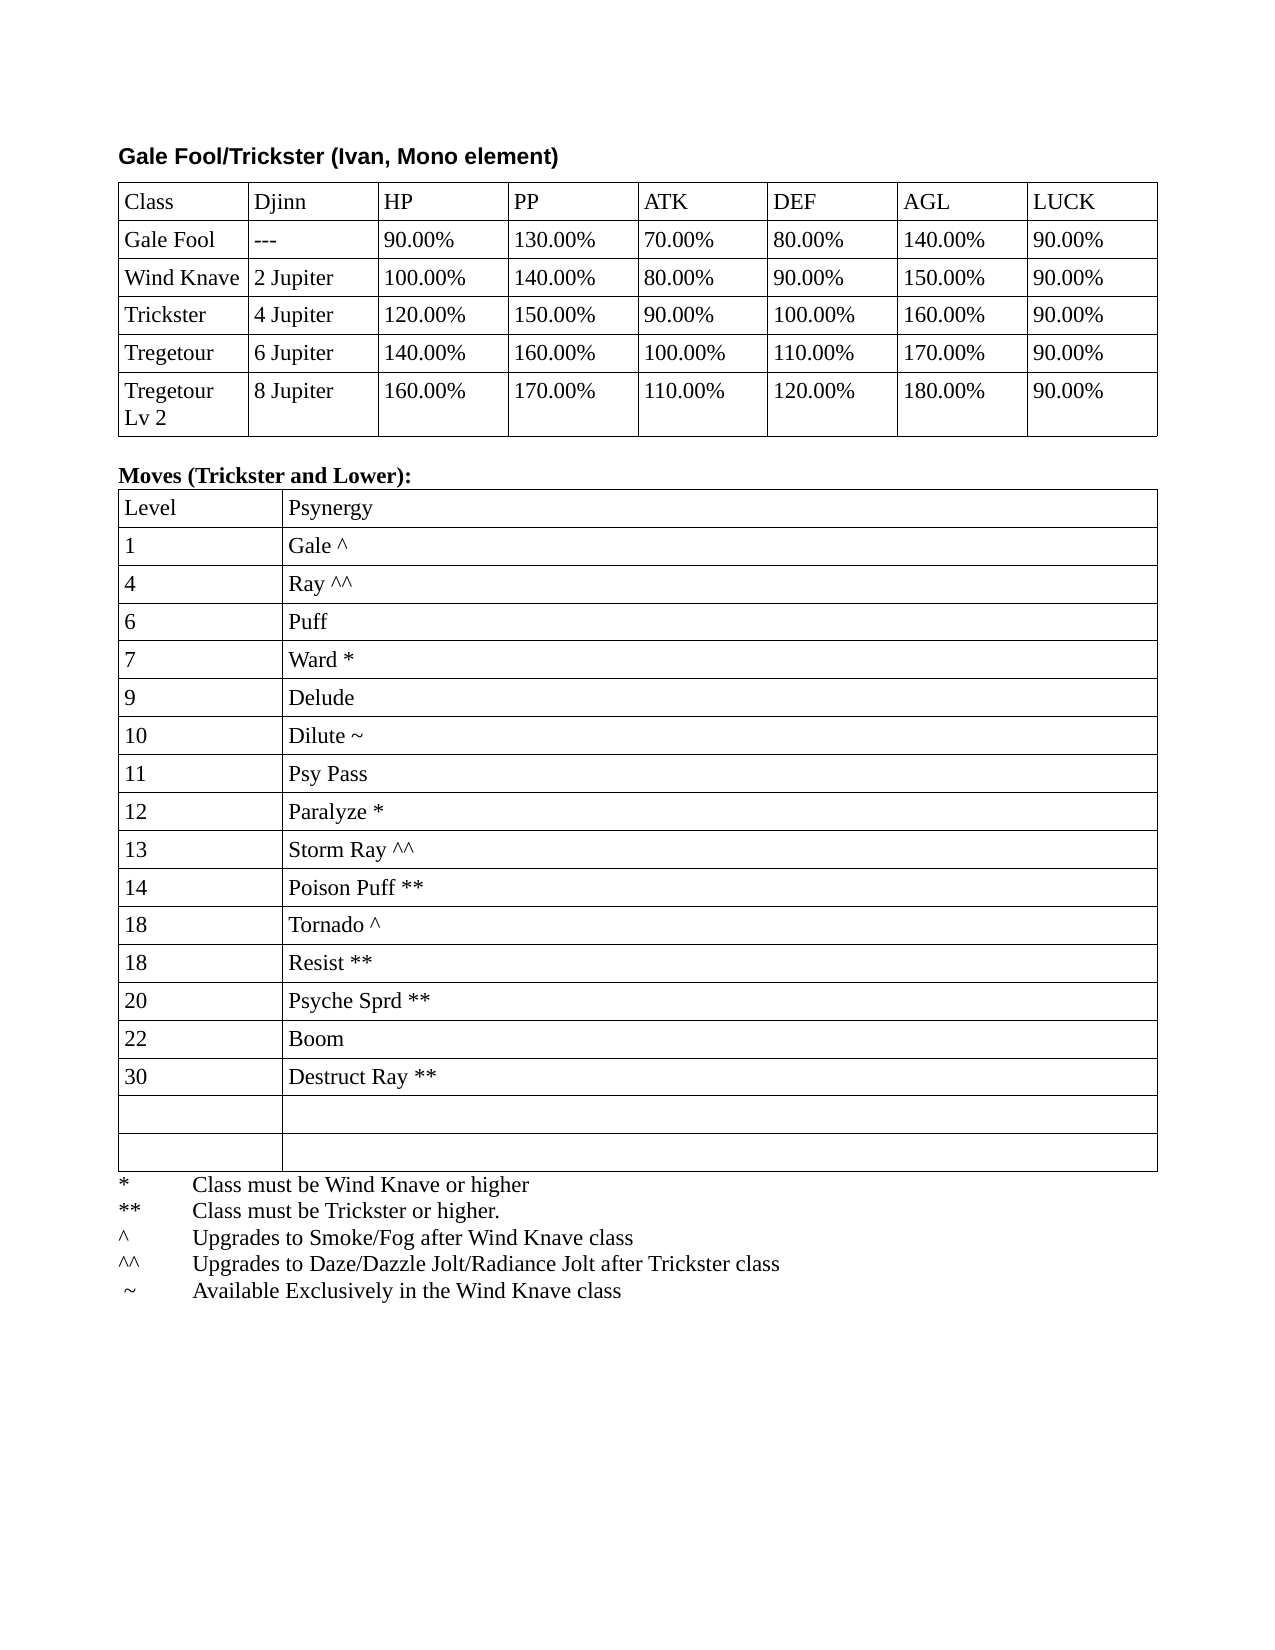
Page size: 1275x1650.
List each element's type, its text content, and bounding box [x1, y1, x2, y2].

table_cell Gale ^ [283, 528, 1157, 564]
table_cell Storm Ray ^^ [283, 831, 1157, 868]
table_cell Destruct Ray ** [283, 1059, 1157, 1095]
table_cell 4 Jupiter [249, 297, 378, 334]
table_header Level [119, 490, 282, 527]
table_cell 1 [119, 528, 282, 564]
table_cell Boom [283, 1021, 1157, 1057]
table_cell 100.00% [639, 335, 767, 372]
table_cell 30 [119, 1059, 282, 1095]
table_header LUCK [1028, 183, 1157, 220]
table_cell Paralyze * [283, 793, 1157, 830]
table_cell 6 Jupiter [249, 335, 378, 372]
table_cell 11 [119, 755, 282, 792]
table_cell Trickster [119, 297, 248, 334]
table_cell 13 [119, 831, 282, 868]
table_cell 160.00% [898, 297, 1027, 334]
table_cell 90.00% [1028, 221, 1157, 258]
table_header Djinn [249, 183, 378, 220]
table_cell 180.00% [898, 373, 1027, 436]
table_header AGL [898, 183, 1027, 220]
table_cell 18 [119, 945, 282, 982]
table_cell 9 [119, 679, 282, 716]
table_cell 18 [119, 907, 282, 944]
table_cell 80.00% [639, 259, 767, 296]
table_cell [119, 1096, 282, 1133]
table_cell 170.00% [509, 373, 638, 436]
table_cell 12 [119, 793, 282, 830]
table_cell --- [249, 221, 378, 258]
table_cell Tornado ^ [283, 907, 1157, 944]
table_cell 140.00% [509, 259, 638, 296]
table_header DEF [768, 183, 897, 220]
table_cell 90.00% [768, 259, 897, 296]
text Moves (Trickster and Lower): [118, 462, 1157, 489]
table_cell 90.00% [639, 297, 767, 334]
table_cell 20 [119, 983, 282, 1019]
table_cell 90.00% [379, 221, 508, 258]
text ^^ Upgrades to Daze/Dazzle Jolt/Radiance Jolt after Trickster class [118, 1250, 1157, 1277]
table_cell Tregetour [119, 335, 248, 372]
table_cell 160.00% [509, 335, 638, 372]
table_cell 10 [119, 717, 282, 754]
table_header ATK [639, 183, 767, 220]
table_cell Resist ** [283, 945, 1157, 982]
text ^ Upgrades to Smoke/Fog after Wind Knave class [118, 1224, 1157, 1250]
table_cell [119, 1134, 282, 1171]
table_cell 130.00% [509, 221, 638, 258]
table_cell Psy Pass [283, 755, 1157, 792]
table_cell 70.00% [639, 221, 767, 258]
table_cell 90.00% [1028, 335, 1157, 372]
text ** Class must be Trickster or higher. [118, 1198, 1157, 1224]
table_cell 170.00% [898, 335, 1027, 372]
table_cell 120.00% [379, 297, 508, 334]
text ~ Available Exclusively in the Wind Knave class [118, 1277, 1157, 1303]
table_cell [283, 1134, 1157, 1171]
table_cell 160.00% [379, 373, 508, 436]
table_cell Wind Knave [119, 259, 248, 296]
text * Class must be Wind Knave or higher [118, 1172, 1157, 1198]
table_cell 150.00% [509, 297, 638, 334]
table_cell 4 [119, 566, 282, 602]
table_header Class [119, 183, 248, 220]
table_cell 90.00% [1028, 297, 1157, 334]
table_cell 140.00% [898, 221, 1027, 258]
table_cell Delude [283, 679, 1157, 716]
table_cell 120.00% [768, 373, 897, 436]
table_cell 140.00% [379, 335, 508, 372]
table_cell 8 Jupiter [249, 373, 378, 436]
table_cell [283, 1096, 1157, 1133]
table_cell Ray ^^ [283, 566, 1157, 602]
subtitle Gale Fool/Trickster (Ivan, Mono element) [118, 143, 1157, 169]
table_cell Tregetour Lv 2 [119, 373, 248, 436]
table_cell 110.00% [768, 335, 897, 372]
table_cell 90.00% [1028, 259, 1157, 296]
table_cell 7 [119, 641, 282, 678]
table_header Psynergy [283, 490, 1157, 527]
table_header PP [509, 183, 638, 220]
table_cell Psyche Sprd ** [283, 983, 1157, 1019]
table_cell 100.00% [768, 297, 897, 334]
table_cell 150.00% [898, 259, 1027, 296]
table_cell 80.00% [768, 221, 897, 258]
table_cell 90.00% [1028, 373, 1157, 436]
table_cell Gale Fool [119, 221, 248, 258]
table_header HP [379, 183, 508, 220]
table_cell 14 [119, 869, 282, 906]
table_cell 22 [119, 1021, 282, 1057]
table_cell 6 [119, 604, 282, 640]
table_cell Dilute ~ [283, 717, 1157, 754]
table_cell Poison Puff ** [283, 869, 1157, 906]
table_cell 100.00% [379, 259, 508, 296]
table_cell Puff [283, 604, 1157, 640]
table_cell 2 Jupiter [249, 259, 378, 296]
table_cell Ward * [283, 641, 1157, 678]
table_cell 110.00% [639, 373, 767, 436]
